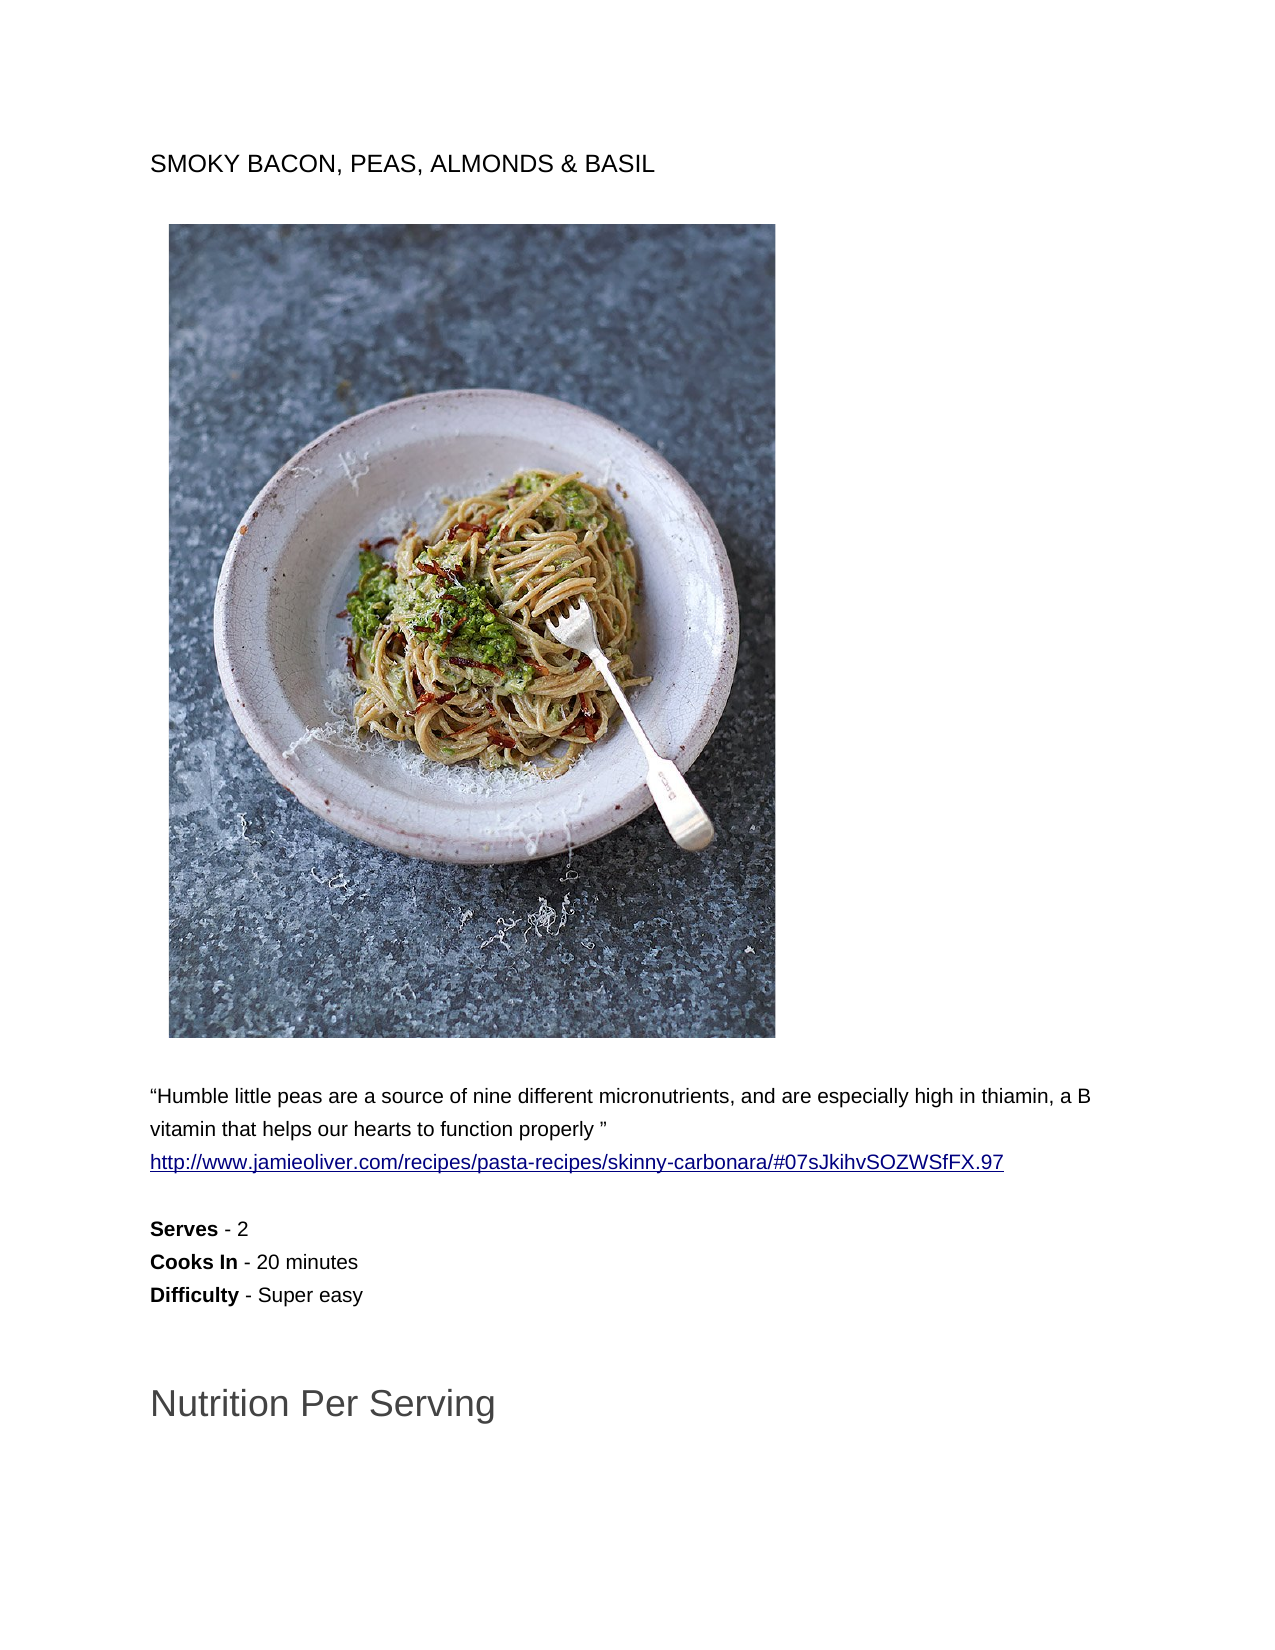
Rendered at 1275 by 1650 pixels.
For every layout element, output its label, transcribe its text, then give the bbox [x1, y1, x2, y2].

text Serves - 2 [150, 1217, 1125, 1240]
picture [168, 224, 776, 1038]
text http://www.jamieoliver.com/recipes/pasta-recipes/skinny-carbonara/#07sJkihvSOZWSfFX.97 [150, 1151, 1125, 1174]
text SMOKY BACON, PEAS, ALMONDS & BASIL [150, 150, 1125, 178]
subtitle Nutrition Per Serving [150, 1383, 1125, 1424]
text Difficulty - Super easy [150, 1283, 1125, 1307]
text “Humble little peas are a source of nine different micronutrients, and are especially high in thiamin, a B vitamin that helps our hearts to function properly ” [150, 1084, 1125, 1141]
text Cooks In - 20 minutes [150, 1250, 1125, 1273]
